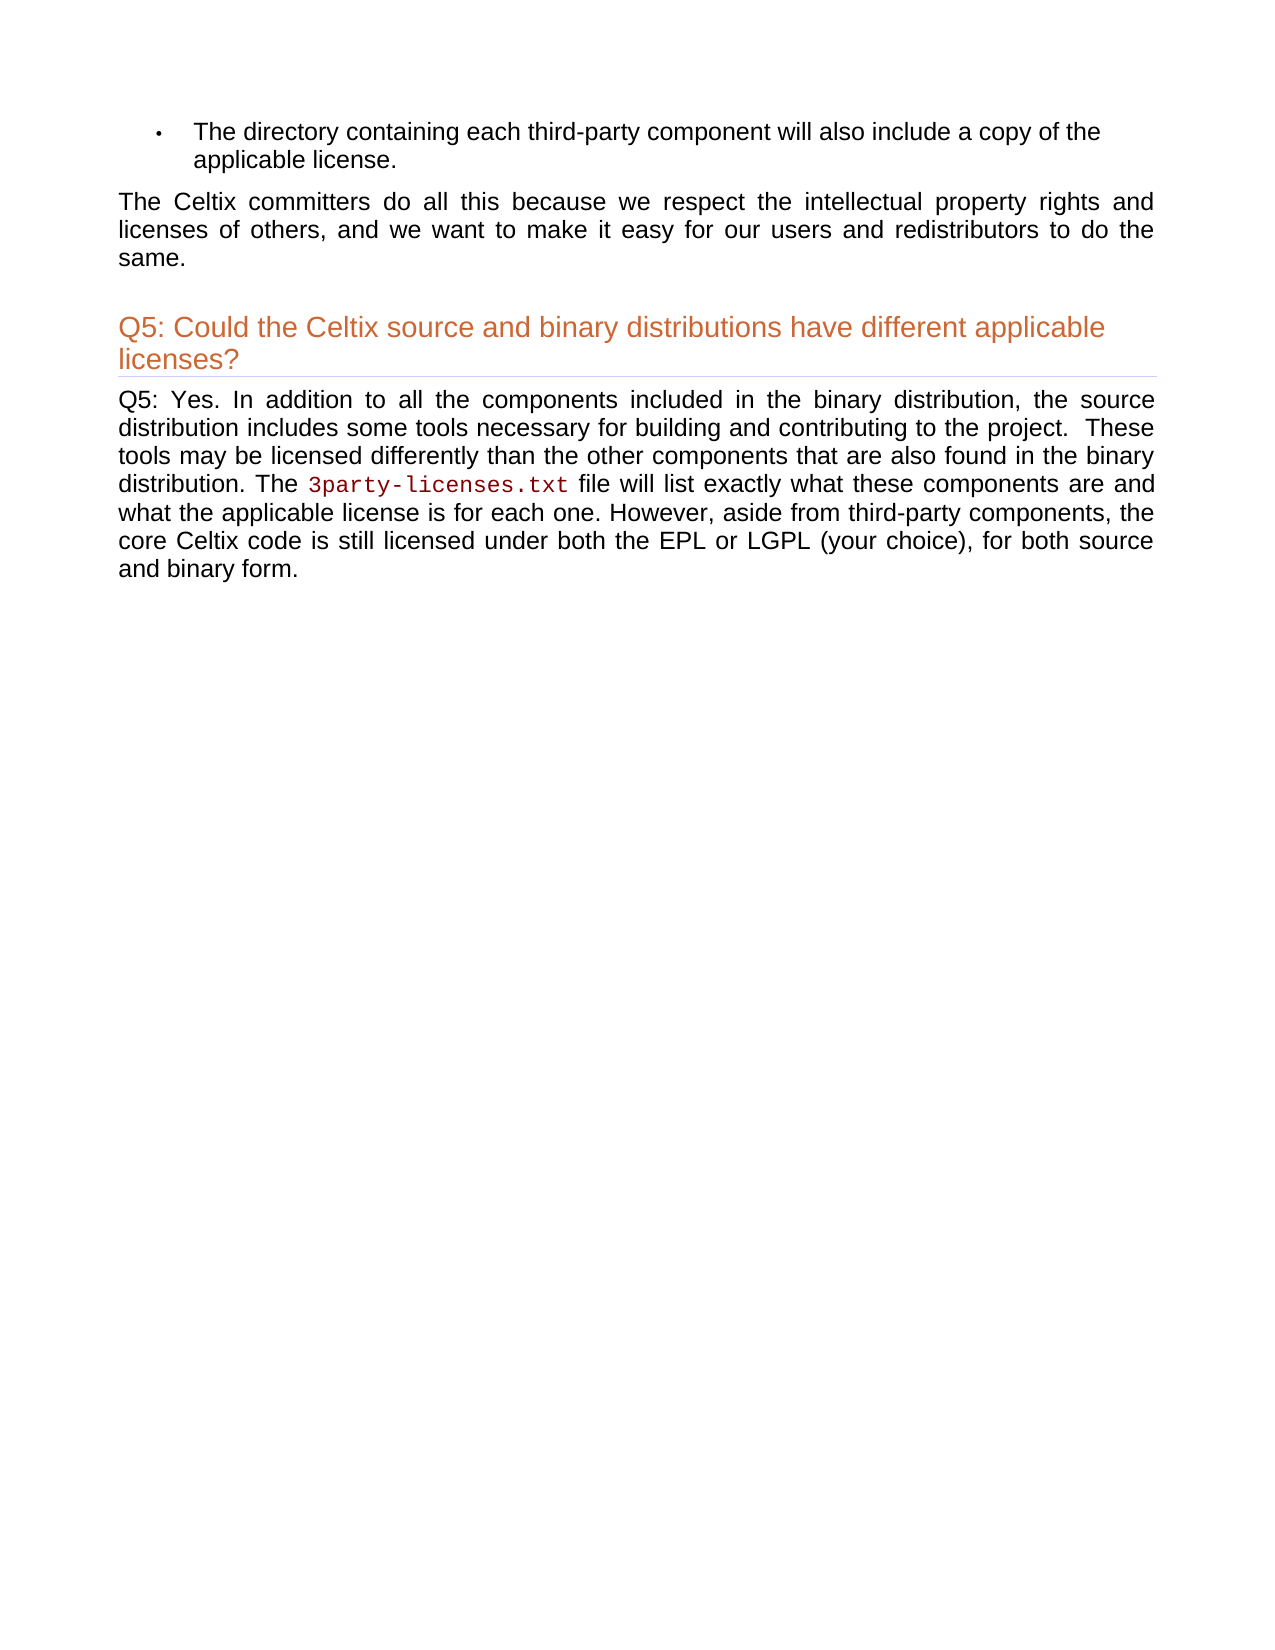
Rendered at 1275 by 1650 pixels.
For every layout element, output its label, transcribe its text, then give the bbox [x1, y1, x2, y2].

list The directory containing each third-party component will also include a copy of the applicable license. [156, 118, 1157, 174]
text Q5: Yes. In addition to all the components included in the binary distribution, the source distribution includes some tools necessary for building and contributing to the project. These tools may be licensed differently than the other components that are also found in the binary distribution. The 3party-licenses.txt file will list exactly what these components are and what the applicable license is for each one. However, aside from third-party components, the core Celtix code is still licensed under both the EPL or LGPL (your choice), for both source and binary form. [118, 386, 1157, 583]
subtitle Q5: Could the Celtix source and binary distributions have different applicable licenses? [118, 311, 1157, 376]
text The Celtix committers do all this because we respect the intellectual property rights and licenses of others, and we want to make it easy for our users and redistributors to do the same. [118, 188, 1157, 272]
